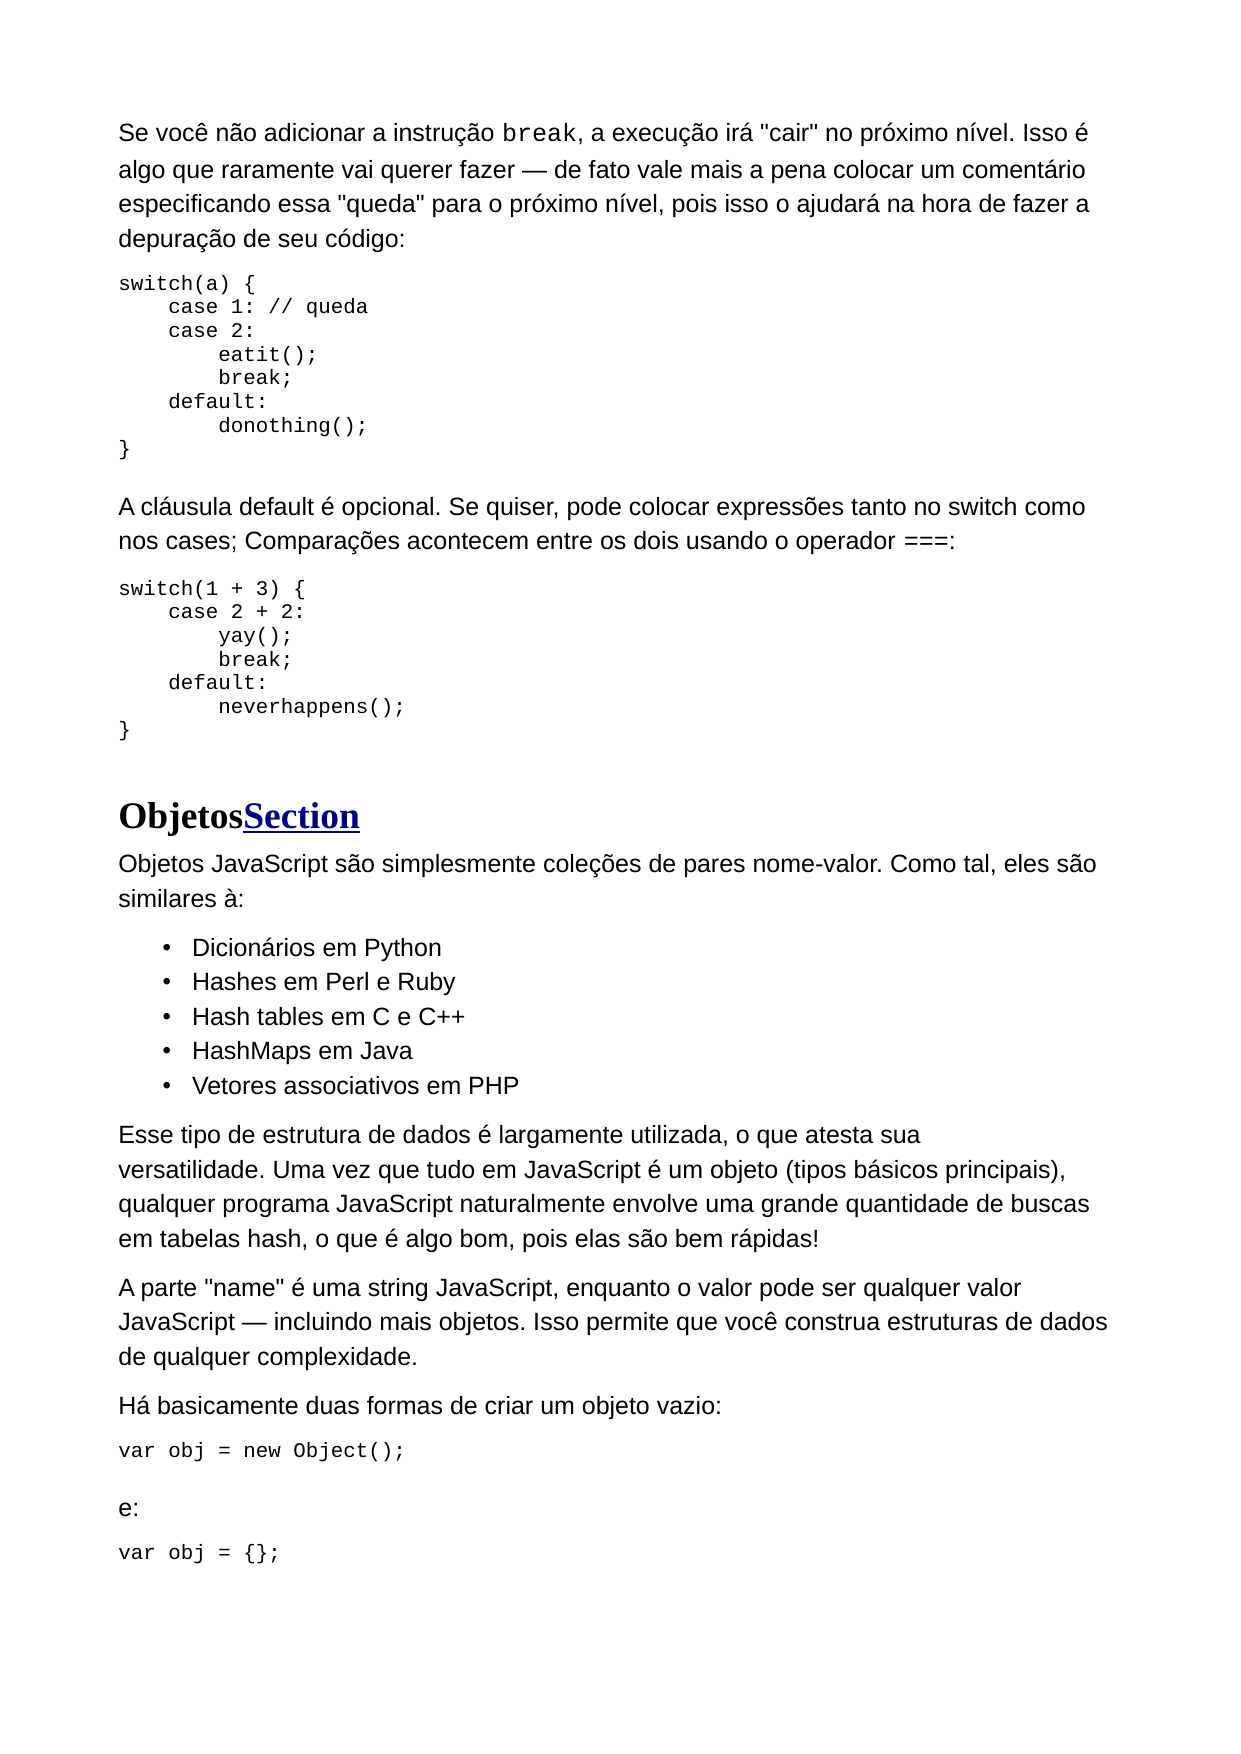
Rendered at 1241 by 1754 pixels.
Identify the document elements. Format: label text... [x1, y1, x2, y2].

text yay(); [118, 625, 1122, 648]
text A cláusula default é opcional. Se quiser, pode colocar expressões tanto no switch como nos cases; Comparações acontecem entre os dois usando o operador ===: [118, 491, 1122, 557]
text case 1: // queda [118, 296, 1122, 320]
text Se você não adicionar a instrução break, a execução irá "cair" no próximo nível. Isso é algo que raramente vai querer fazer — de fato vale mais a pena colocar um comentário especificando essa "queda" para o próximo nível, pois isso o ajudará na hora de fazer a depuração de seu código: [118, 118, 1122, 252]
text case 2: [118, 320, 1122, 344]
text switch(a) { [118, 273, 1122, 296]
text Esse tipo de estrutura de dados é largamente utilizada, o que atesta sua versatilidade. Uma vez que tudo em JavaScript é um objeto (tipos básicos principais), qualquer programa JavaScript naturalmente envolve uma grande quantidade de buscas em tabelas hash, o que é algo bom, pois elas são bem rápidas! [118, 1120, 1122, 1252]
text eatit(); [118, 344, 1122, 367]
text default: [118, 391, 1122, 415]
text break; [118, 648, 1122, 672]
text e: [118, 1493, 1122, 1522]
list HashMaps em Java [162, 1036, 1122, 1065]
list Vetores associativos em PHP [162, 1071, 1122, 1100]
text donothing(); [118, 415, 1122, 438]
text Há basicamente duas formas de criar um objeto vazio: [118, 1391, 1122, 1419]
text var obj = {}; [118, 1542, 1122, 1566]
list Hash tables em C e C++ [162, 1002, 1122, 1031]
text } [118, 719, 1122, 743]
text break; [118, 367, 1122, 391]
text switch(1 + 3) { [118, 578, 1122, 601]
text default: [118, 672, 1122, 696]
text case 2 + 2: [118, 601, 1122, 625]
subtitle ObjetosSection [118, 793, 1122, 837]
text A parte "name" é uma string JavaScript, enquanto o valor pode ser qualquer valor JavaScript — incluindo mais objetos. Isso permite que você construa estruturas de dados de qualquer complexidade. [118, 1273, 1122, 1370]
list Dicionários em Python [162, 933, 1122, 961]
text neverhappens(); [118, 696, 1122, 719]
list Hashes em Perl e Ruby [162, 967, 1122, 996]
text Objetos JavaScript são simplesmente coleções de pares nome-valor. Como tal, eles são similares à: [118, 849, 1122, 912]
text var obj = new Object(); [118, 1440, 1122, 1463]
text } [118, 438, 1122, 462]
